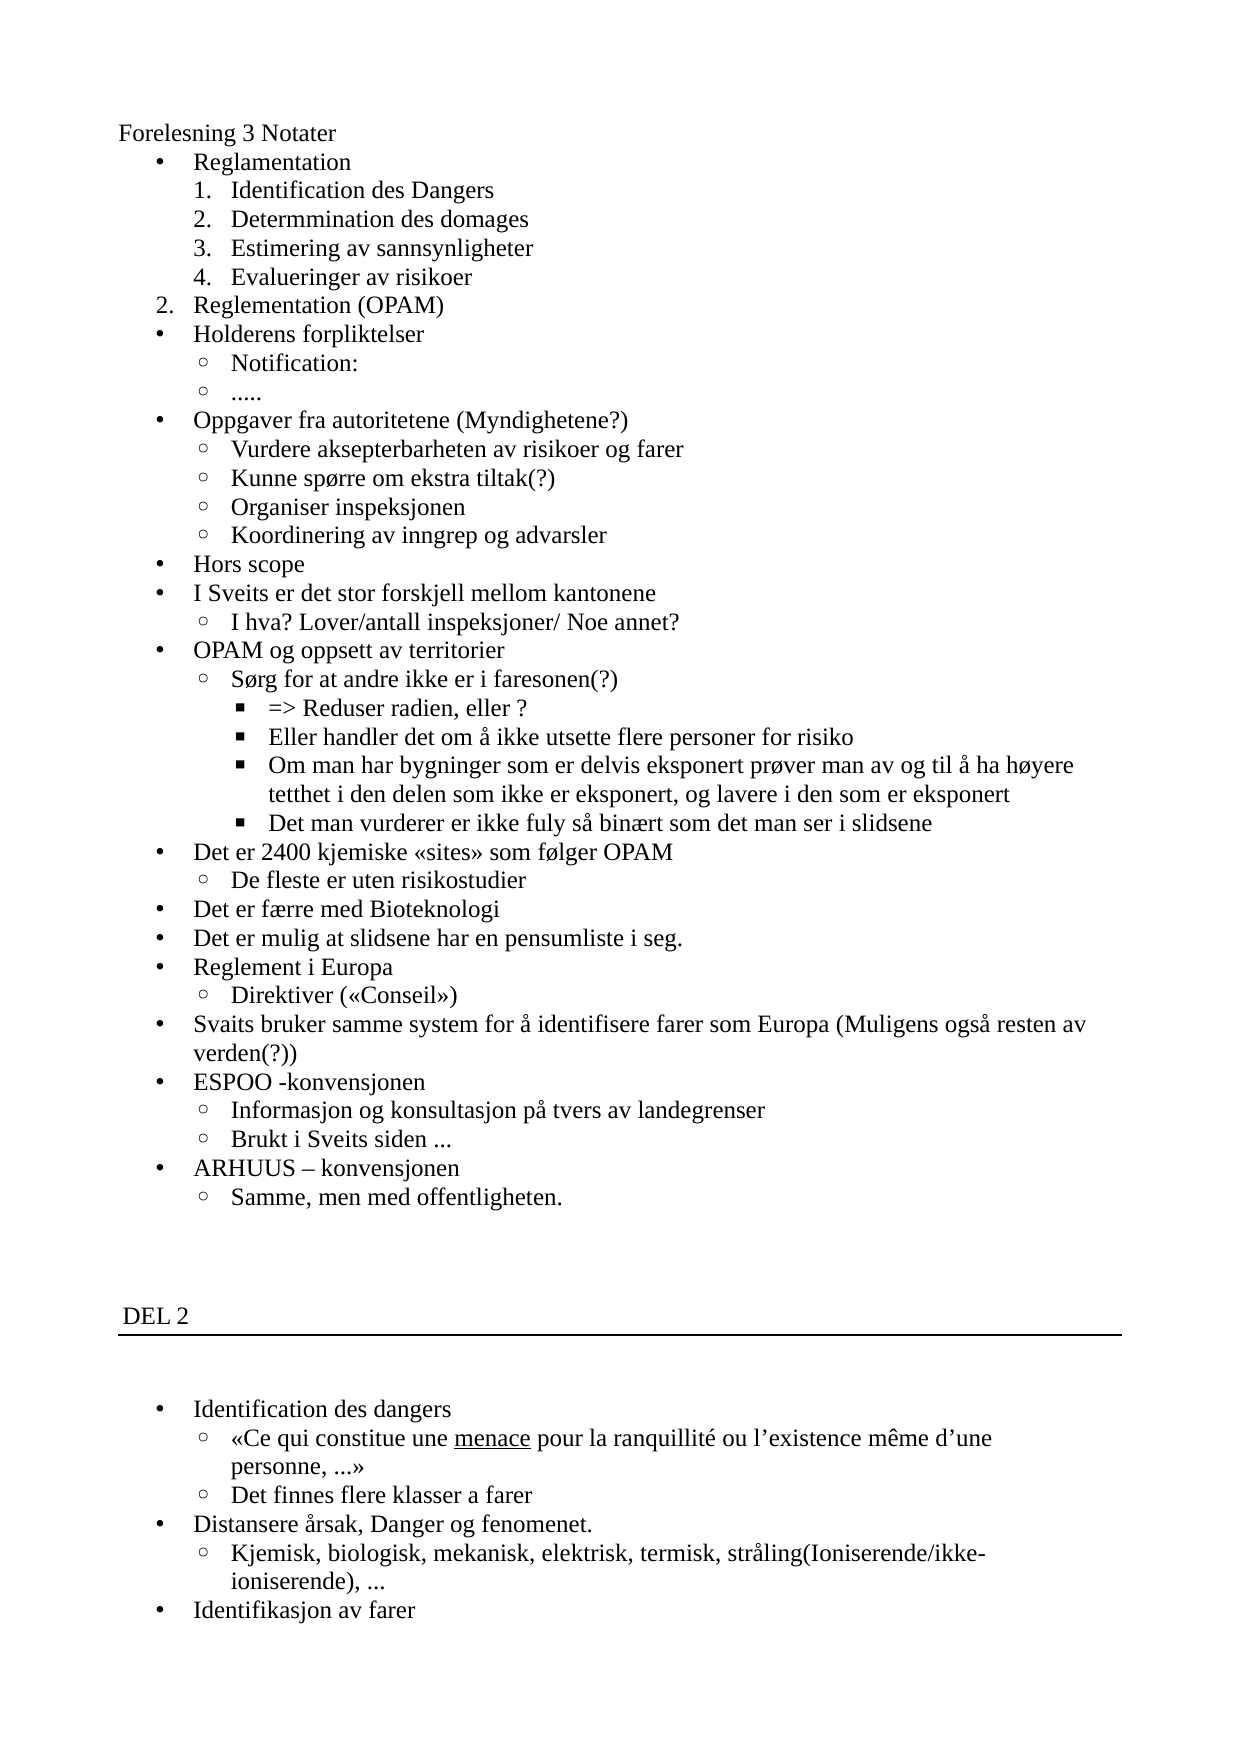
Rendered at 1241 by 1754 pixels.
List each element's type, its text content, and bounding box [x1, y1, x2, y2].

list Identification des Dangers [193, 176, 1122, 204]
list I Sveits er det stor forskjell mellom kantonene [156, 578, 1122, 607]
list Koordinering av inngrep og advarsler [193, 521, 1122, 549]
list Det finnes flere klasser a farer [193, 1480, 1122, 1509]
list De fleste er uten risikostudier [193, 866, 1122, 894]
list Samme, men med offentligheten. [193, 1182, 1122, 1211]
list Kunne spørre om ekstra tiltak(?) [193, 463, 1122, 492]
list OPAM og oppsett av territorier [156, 636, 1122, 664]
list Determmination des domages [193, 204, 1122, 233]
list Organiser inspeksjonen [193, 492, 1122, 521]
list Direktiver («Conseil») [193, 981, 1122, 1009]
list Oppgaver fra autoritetene (Myndighetene?) [156, 406, 1122, 434]
list Identifikasjon av farer [156, 1595, 1122, 1624]
list Vurdere aksepterbarheten av risikoer og farer [193, 434, 1122, 463]
list Sørg for at andre ikke er i faresonen(?) [193, 664, 1122, 693]
list Om man har bygninger som er delvis eksponert prøver man av og til å ha høyere tetthet i den delen som ikke er eksponert, og lavere i den som er eksponert [231, 751, 1122, 808]
list Informasjon og konsultasjon på tvers av landegrenser [193, 1096, 1122, 1124]
list Estimering av sannsynligheter [193, 233, 1122, 262]
list Det er færre med Bioteknologi [156, 894, 1122, 923]
list Notification: [193, 348, 1122, 377]
list Reglement i Europa [156, 952, 1122, 981]
list ..... [193, 377, 1122, 406]
list Det man vurderer er ikke fuly så binært som det man ser i slidsene [231, 808, 1122, 837]
list Eller handler det om å ikke utsette flere personer for risiko [231, 722, 1122, 751]
text Forelesning 3 Notater [118, 118, 1122, 147]
list Holderens forpliktelser [156, 319, 1122, 348]
list ESPOO -konvensjonen [156, 1067, 1122, 1096]
list => Reduser radien, eller ? [231, 693, 1122, 722]
list Identification des dangers [156, 1394, 1122, 1423]
list Hors scope [156, 549, 1122, 578]
list Svaits bruker samme system for å identifisere farer som Europa (Muligens også resten av verden(?)) [156, 1009, 1122, 1067]
list ARHUUS – konvensjonen [156, 1153, 1122, 1182]
list Kjemisk, biologisk, mekanisk, elektrisk, termisk, stråling(Ioniserende/ikke-ioniserende), ... [193, 1538, 1122, 1595]
list Evalueringer av risikoer [193, 262, 1122, 291]
list «Ce qui constitue une menace pour la ranquillité ou l’existence même d’une personne, ...» [193, 1423, 1122, 1480]
list Det er 2400 kjemiske «sites» som følger OPAM [156, 837, 1122, 866]
text DEL 2 [118, 1297, 1122, 1334]
list Det er mulig at slidsene har en pensumliste i seg. [156, 923, 1122, 952]
list Distansere årsak, Danger og fenomenet. [156, 1509, 1122, 1538]
list Reglementation (OPAM) [156, 291, 1122, 319]
list Reglamentation [156, 147, 1122, 176]
list I hva? Lover/antall inspeksjoner/ Noe annet? [193, 607, 1122, 636]
list Brukt i Sveits siden ... [193, 1124, 1122, 1153]
